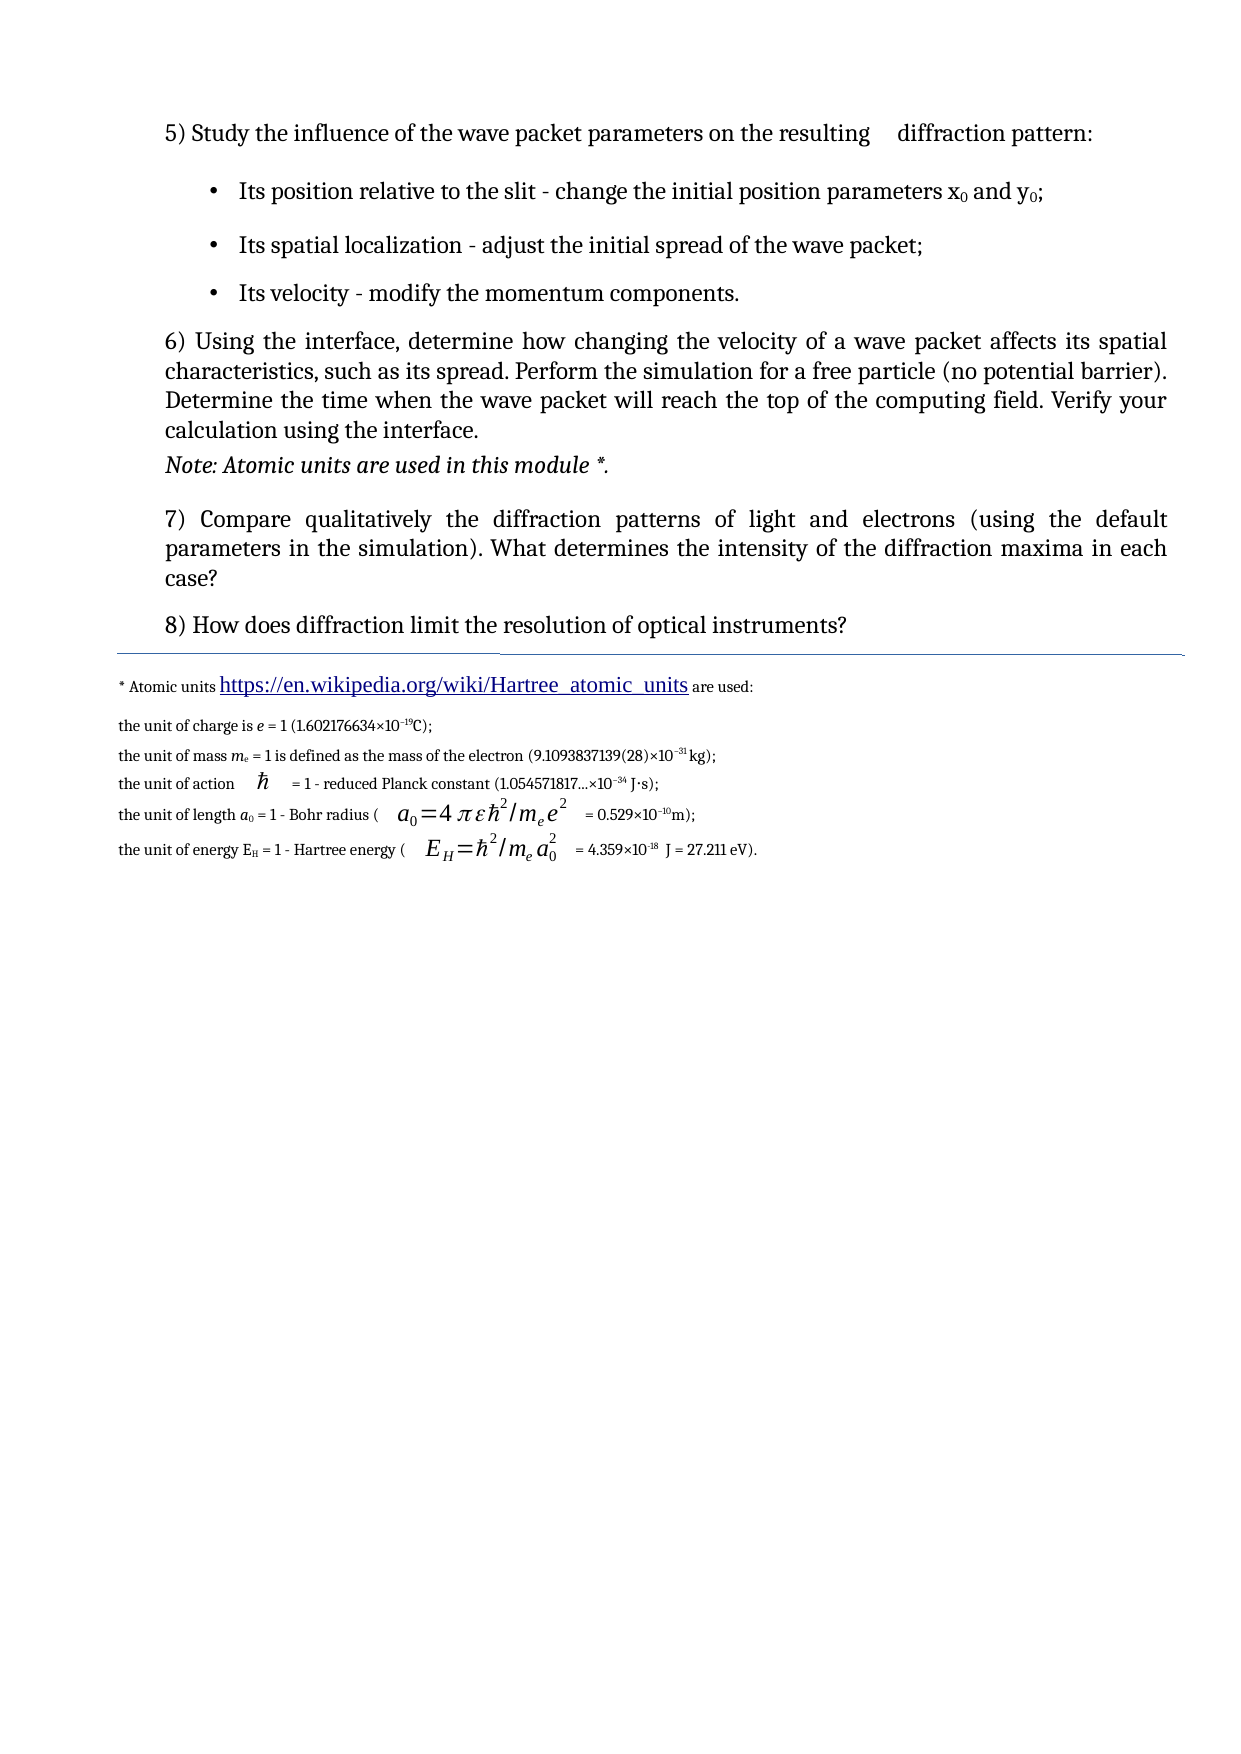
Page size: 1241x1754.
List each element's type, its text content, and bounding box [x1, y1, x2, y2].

text Note: Atomic units are used in this module *. [165, 451, 1112, 480]
list Its spatial localization - adjust the initial spread of the wave packet; [209, 231, 1169, 259]
list Its position relative to the slit - change the initial position parameters x0 and y0; [209, 177, 1169, 206]
text the unit of length a0 = 1 - Bohr radius (= 0.529×10−10m); [118, 795, 1169, 830]
text the unit of action = 1 - reduced Planck constant (1.054571817...×10−34 J⋅s); [118, 765, 1169, 795]
list 5) Study the influence of the wave packet parameters on the resulting diffraction pattern: [165, 118, 1169, 148]
text the unit of mass me = 1 is defined as the mass of the electron (9.1093837139(28)×10−31 kg); [118, 736, 1169, 765]
text the unit of charge is e = 1 (1.602176634×10−19C); [118, 716, 1169, 736]
list Its velocity - modify the momentum components. [209, 278, 1169, 307]
text 7) Compare qualitatively the diffraction patterns of light and electrons (using the default parameters in the simulation). What determines the intensity of the diffraction maxima in each case? [165, 504, 1169, 593]
text 8) How does diffraction limit the resolution of optical instruments? [165, 610, 1169, 640]
text the unit of energy EH = 1 - Hartree energy (= 4.359×10-18 J = 27.211 eV). [118, 830, 1169, 865]
list 6) Using the interface, determine how changing the velocity of a wave packet affects its spatial characteristics, such as its spread. Perform the simulation for a free particle (no potential barrier). Determine the time when the wave packet will reach the top of the computing field. Verify your calculation using the interface. [165, 326, 1169, 445]
text * Atomic units https://en.wikipedia.org/wiki/Hartree_atomic_units are used: [118, 671, 1169, 697]
